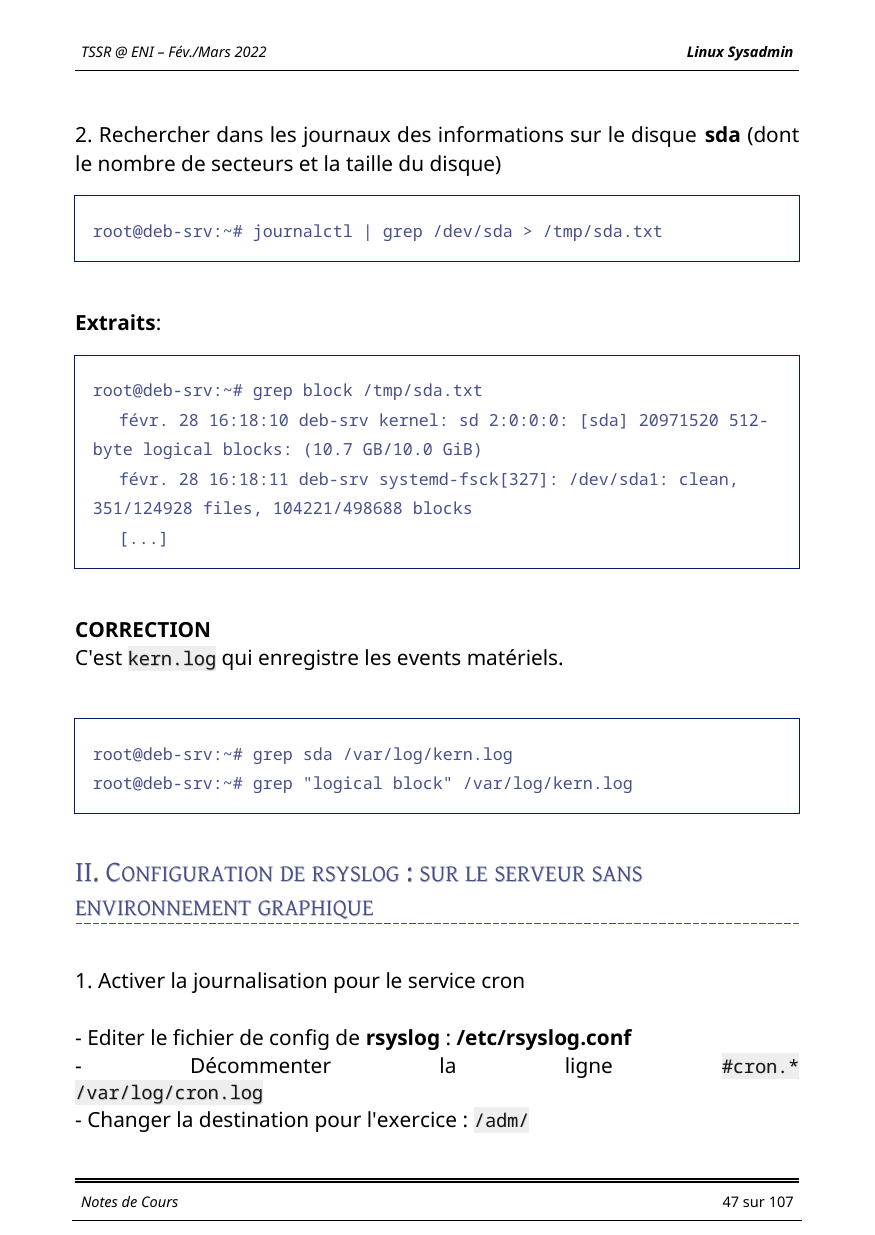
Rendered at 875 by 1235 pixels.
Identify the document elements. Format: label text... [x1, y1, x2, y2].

text - Changer la destination pour l'exercice : /adm/ [75, 1105, 799, 1133]
text root@deb-srv:~# journalctl | grep /dev/sda > /tmp/sda.txt [75, 196, 799, 261]
text - Editer le fichier de config de rsyslog : /etc/rsyslog.conf [75, 1023, 799, 1051]
text II. Configuration de rsyslog : sur le serveur sans environnement graphique [75, 856, 799, 924]
text root@deb-srv:~# grep sda /var/log/kern.log [75, 719, 799, 747]
text root@deb-srv:~# grep block /tmp/sda.txt [75, 356, 799, 384]
text [...] [75, 502, 799, 568]
text CORRECTION [75, 615, 799, 643]
text root@deb-srv:~# grep "logical block" /var/log/kern.log [75, 747, 799, 813]
text - Décommenter la ligne #cron.* /var/log/cron.log [75, 1051, 799, 1105]
text Extraits: [75, 308, 799, 337]
text févr. 28 16:18:10 deb-srv kernel: sd 2:0:0:0: [sda] 20971520 512-byte logical blocks: (10.7 GB/10.0 GiB) [75, 384, 799, 443]
text 2. Rechercher dans les journaux des informations sur le disque sda (dont le nombre de secteurs et la taille du disque) [75, 121, 799, 177]
text 1. Activer la journalisation pour le service cron [75, 966, 799, 994]
text C'est kern.log qui enregistre les events matériels. [75, 643, 799, 672]
text févr. 28 16:18:11 deb-srv systemd-fsck[327]: /dev/sda1: clean, 351/124928 files, 104221/498688 blocks [75, 443, 799, 502]
